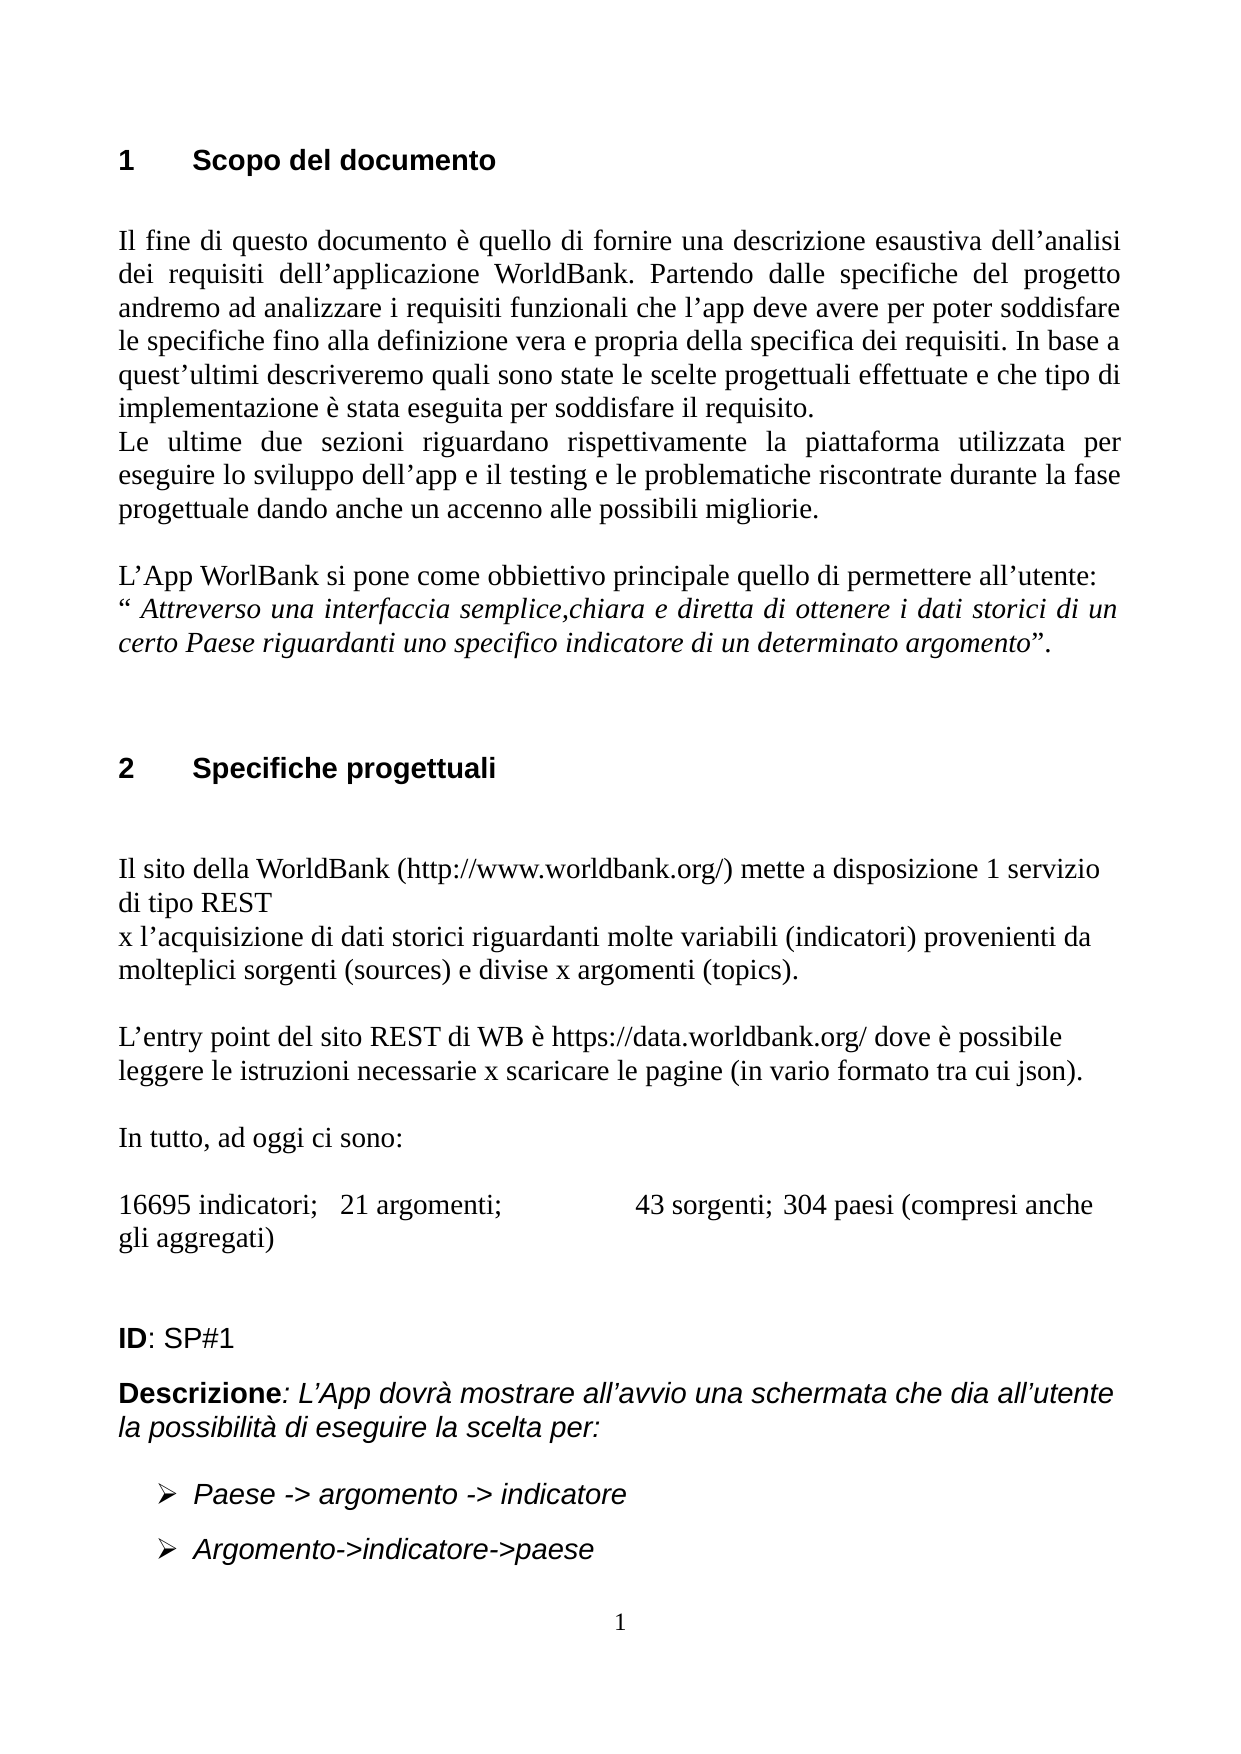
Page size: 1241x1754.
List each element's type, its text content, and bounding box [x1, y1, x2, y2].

text Descrizione: L’App dovrà mostrare all’avvio una schermata che dia all’utente la possibilità di eseguire la scelta per: [118, 1376, 1122, 1443]
text ID: SP#1 [118, 1321, 1122, 1355]
text Il fine di questo documento è quello di fornire una descrizione esaustiva dell’analisi dei requisiti dell’applicazione WorldBank. Partendo dalle specifiche del progetto andremo ad analizzare i requisiti funzionali che l’app deve avere per poter soddisfare le specifiche fino alla definizione vera e propria della specifica dei requisiti. In base a quest’ultimi descriveremo quali sono state le scelte progettuali effettuate e che tipo di implementazione è stata eseguita per soddisfare il requisito. [118, 223, 1122, 424]
text In tutto, ad oggi ci sono: [118, 1120, 1122, 1153]
text “ Attreverso una interfaccia semplice,chiara e diretta di ottenere i dati storici di un certo Paese riguardanti uno specifico indicatore di un determinato argomento”. [118, 592, 1122, 659]
subtitle 1 Scopo del documento [118, 143, 1122, 177]
text  [118, 1153, 1122, 1187]
text x l’acquisizione di dati storici riguardanti molte variabili (indicatori) provenienti da molteplici sorgenti (sources) e divise x argomenti (topics). [118, 919, 1122, 986]
text Le ultime due sezioni riguardano rispettivamente la piattaforma utilizzata per eseguire lo sviluppo dell’app e il testing e le problematiche riscontrate durante la fase progettuale dando anche un accenno alle possibili migliorie. [118, 424, 1122, 524]
text L’entry point del sito REST di WB è https://data.worldbank.org/ dove è possibile leggere le istruzioni necessarie x scaricare le pagine (in vario formato tra cui json). [118, 1019, 1122, 1086]
text L’App WorlBank si pone come obbiettivo principale quello di permettere all’utente: [118, 558, 1122, 592]
text 16695 indicatori; 21 argomenti; 43 sorgenti; 304 paesi (compresi anche gli aggregati) [118, 1187, 1122, 1254]
list Argomento->indicatore->paese [156, 1532, 1122, 1565]
text Il sito della WorldBank (http://www.worldbank.org/) mette a disposizione 1 servizio di tipo REST [118, 852, 1122, 919]
list Paese -> argomento -> indicatore [156, 1477, 1122, 1510]
subtitle 2 Specifiche progettuali [118, 751, 1122, 784]
